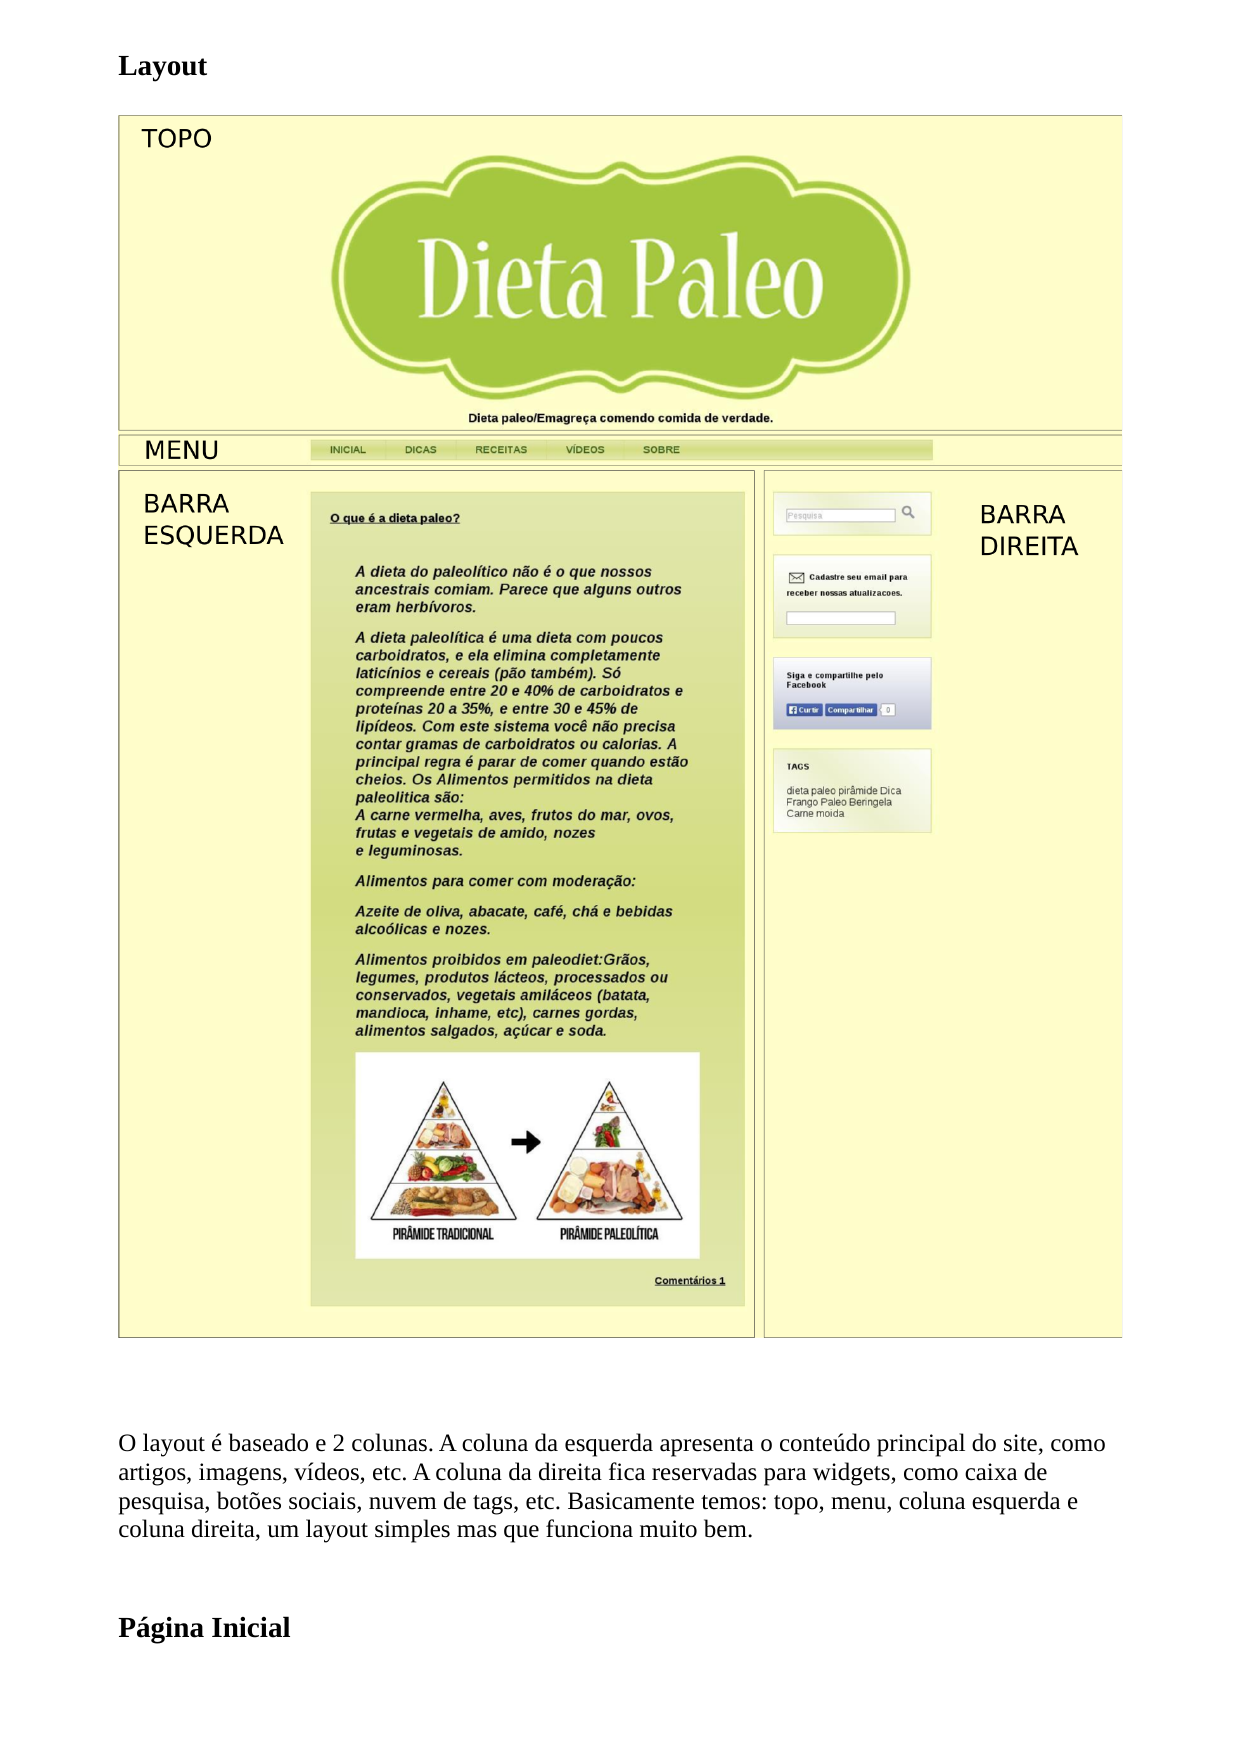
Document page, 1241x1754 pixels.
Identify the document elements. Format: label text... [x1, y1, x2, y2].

text Layout [118, 48, 1122, 81]
text O layout é baseado e 2 colunas. A coluna da esquerda apresenta o conteúdo principal do site, como artigos, imagens, vídeos, etc. A coluna da direita fica reservadas para widgets, como caixa de pesquisa, botões sociais, nuvem de tags, etc. Basicamente temos: topo, menu, coluna esquerda e coluna direita, um layout simples mas que funciona muito bem. [118, 1428, 1122, 1543]
text Página Inicial [118, 1610, 1122, 1644]
picture [118, 115, 1123, 1338]
